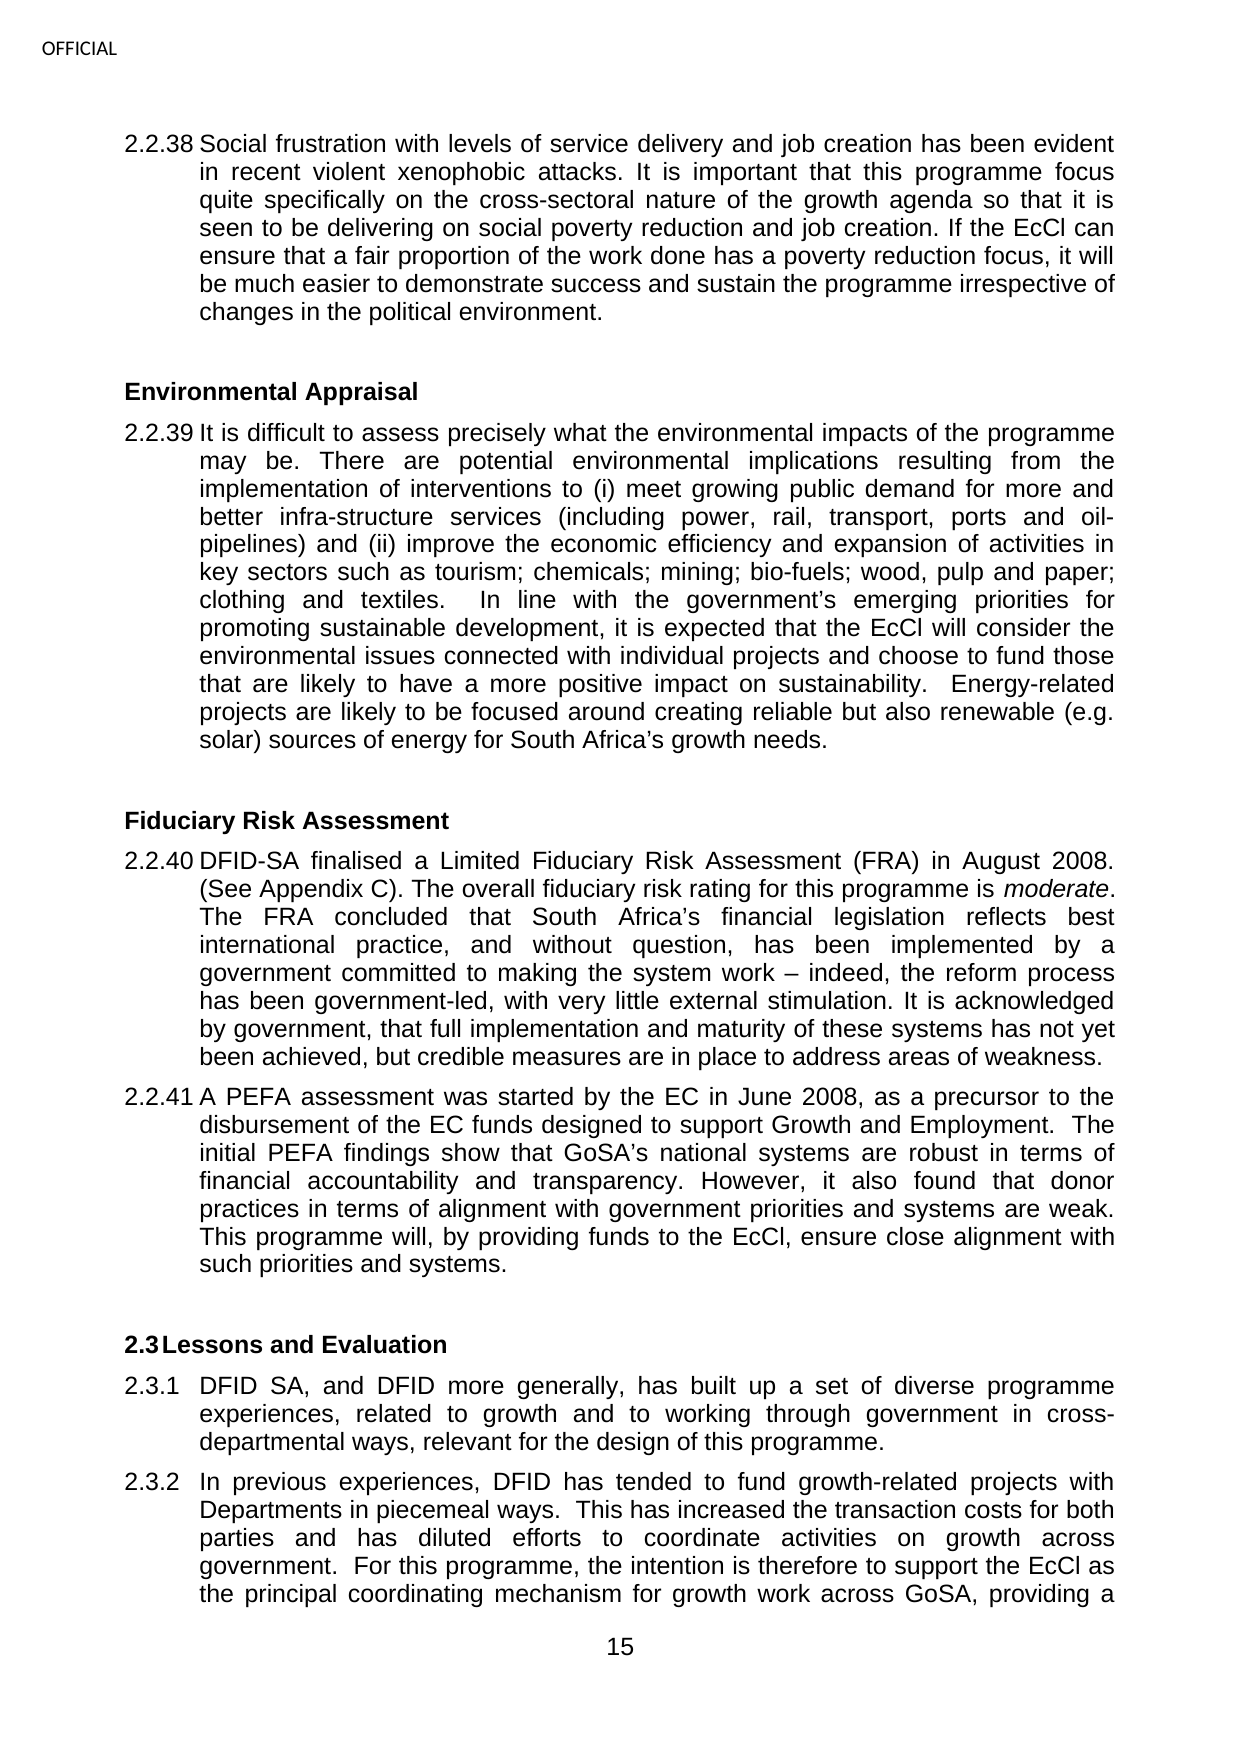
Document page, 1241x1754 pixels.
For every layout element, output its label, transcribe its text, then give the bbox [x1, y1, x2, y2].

list Lessons and Evaluation [124, 1331, 1116, 1359]
text Environmental Appraisal [124, 378, 1116, 406]
list DFID SA, and DFID more generally, has built up a set of diverse programme experiences, related to growth and to working through government in cross-departmental ways, relevant for the design of this programme. [124, 1372, 1116, 1455]
list A PEFA assessment was started by the EC in June 2008, as a precursor to the disbursement of the EC funds designed to support Growth and Employment. The initial PEFA findings show that GoSA’s national systems are robust in terms of financial accountability and transparency. However, it also found that donor practices in terms of alignment with government priorities and systems are weak. This programme will, by providing funds to the EcCl, ensure close alignment with such priorities and systems. [124, 1083, 1116, 1278]
list DFID-SA finalised a Limited Fiduciary Risk Assessment (FRA) in August 2008. (See Appendix C). The overall fiduciary risk rating for this programme is moderate. The FRA concluded that South Africa’s financial legislation reflects best international practice, and without question, has been implemented by a government committed to making the system work – indeed, the reform process has been government-led, with very little external stimulation. It is acknowledged by government, that full implementation and maturity of these systems has not yet been achieved, but credible measures are in place to address areas of weakness. [124, 847, 1116, 1070]
text Fiduciary Risk Assessment [124, 807, 1116, 834]
list In previous experiences, DFID has tended to fund growth-related projects with Departments in piecemeal ways. This has increased the transaction costs for both parties and has diluted efforts to coordinate activities on growth across government. For this programme, the intention is therefore to support the EcCl as the principal coordinating mechanism for growth work across GoSA, providing a [124, 1468, 1116, 1607]
list It is difficult to assess precisely what the environmental impacts of the programme may be. There are potential environmental implications resulting from the implementation of interventions to (i) meet growing public demand for more and better infra-structure services (including power, rail, transport, ports and oil-pipelines) and (ii) improve the economic efficiency and expansion of activities in key sectors such as tourism; chemicals; mining; bio-fuels; wood, pulp and paper; clothing and textiles. In line with the government’s emerging priorities for promoting sustainable development, it is expected that the EcCl will consider the environmental issues connected with individual projects and choose to fund those that are likely to have a more positive impact on sustainability. Energy-related projects are likely to be focused around creating reliable but also renewable (e.g. solar) sources of energy for South Africa’s growth needs. [124, 419, 1116, 754]
list Social frustration with levels of service delivery and job creation has been evident in recent violent xenophobic attacks. It is important that this programme focus quite specifically on the cross-sectoral nature of the growth agenda so that it is seen to be delivering on social poverty reduction and job creation. If the EcCl can ensure that a fair proportion of the work done has a poverty reduction focus, it will be much easier to demonstrate success and sustain the programme irrespective of changes in the political environment. [124, 130, 1116, 325]
